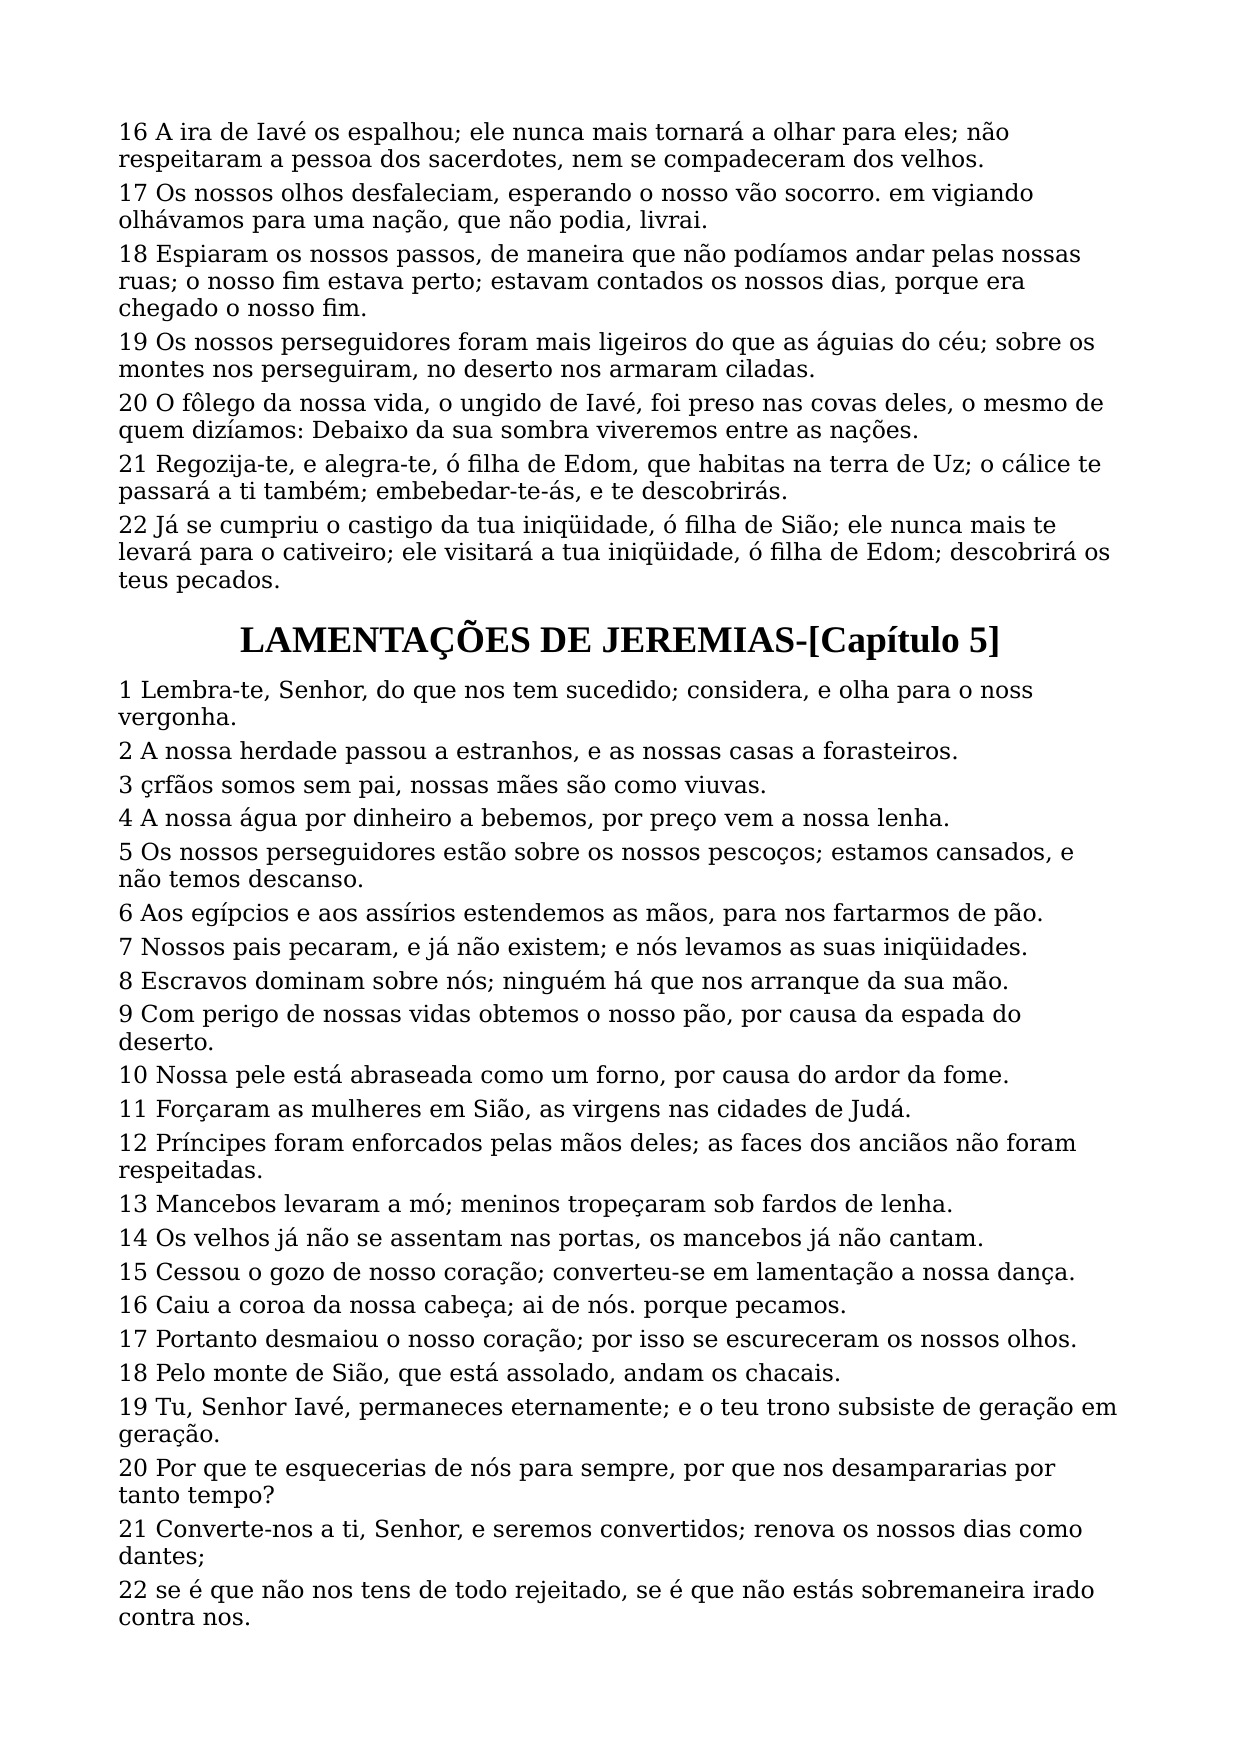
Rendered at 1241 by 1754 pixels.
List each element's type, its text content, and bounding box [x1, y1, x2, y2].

text 7 Nossos pais pecaram, e já não existem; e nós levamos as suas iniqüidades. [118, 933, 1122, 961]
text 16 A ira de Iavé os espalhou; ele nunca mais tornará a olhar para eles; não respeitaram a pessoa dos sacerdotes, nem se compadeceram dos velhos. [118, 118, 1122, 173]
text 2 A nossa herdade passou a estranhos, e as nossas casas a forasteiros. [118, 737, 1122, 765]
text 17 Portanto desmaiou o nosso coração; por isso se escureceram os nossos olhos. [118, 1326, 1122, 1353]
text 18 Pelo monte de Sião, que está assolado, andam os chacais. [118, 1359, 1122, 1387]
text 9 Com perigo de nossas vidas obtemos o nosso pão, por causa da espada do deserto. [118, 1001, 1122, 1056]
text 15 Cessou o gozo de nosso coração; converteu-se em lamentação a nossa dança. [118, 1258, 1122, 1285]
text 4 A nossa água por dinheiro a bebemos, por preço vem a nossa lenha. [118, 805, 1122, 832]
text 20 O fôlego da nossa vida, o ungido de Iavé, foi preso nas covas deles, o mesmo de quem dizíamos: Debaixo da sua sombra viveremos entre as nações. [118, 389, 1122, 444]
text 3 çrfãos somos sem pai, nossas mães são como viuvas. [118, 771, 1122, 798]
text 8 Escravos dominam sobre nós; ninguém há que nos arranque da sua mão. [118, 967, 1122, 994]
text 18 Espiaram os nossos passos, de maneira que não podíamos andar pelas nossas ruas; o nosso fim estava perto; estavam contados os nossos dias, porque era chegado o nosso fim. [118, 240, 1122, 322]
text 19 Os nossos perseguidores foram mais ligeiros do que as águias do céu; sobre os montes nos perseguiram, no deserto nos armaram ciladas. [118, 328, 1122, 383]
text 21 Converte-nos a ti, Senhor, e seremos convertidos; renova os nossos dias como dantes; [118, 1515, 1122, 1570]
text 17 Os nossos olhos desfaleciam, esperando o nosso vão socorro. em vigiando olhávamos para uma nação, que não podia, livrai. [118, 179, 1122, 234]
text 12 Príncipes foram enforcados pelas mãos deles; as faces dos anciãos não foram respeitadas. [118, 1129, 1122, 1184]
text 10 Nossa pele está abraseada como um forno, por causa do ardor da fome. [118, 1062, 1122, 1089]
text 16 Caiu a coroa da nossa cabeça; ai de nós. porque pecamos. [118, 1292, 1122, 1319]
text 13 Mancebos levaram a mó; meninos tropeçaram sob fardos de lenha. [118, 1191, 1122, 1218]
text 20 Por que te esquecerias de nós para sempre, por que nos desampararias por tanto tempo? [118, 1454, 1122, 1509]
subtitle LAMENTAÇÕES DE JEREMIAS-[Capítulo 5] [118, 618, 1122, 661]
text 19 Tu, Senhor Iavé, permaneces eternamente; e o teu trono subsiste de geração em geração. [118, 1393, 1122, 1448]
text 14 Os velhos já não se assentam nas portas, os mancebos já não cantam. [118, 1224, 1122, 1252]
text 22 se é que não nos tens de todo rejeitado, se é que não estás sobremaneira irado contra nos. [118, 1576, 1122, 1631]
text 11 Forçaram as mulheres em Sião, as virgens nas cidades de Judá. [118, 1096, 1122, 1123]
text 6 Aos egípcios e aos assírios estendemos as mãos, para nos fartarmos de pão. [118, 900, 1122, 927]
text 21 Regozija-te, e alegra-te, ó filha de Edom, que habitas na terra de Uz; o cálice te passará a ti também; embebedar-te-ás, e te descobrirás. [118, 451, 1122, 505]
text 5 Os nossos perseguidores estão sobre os nossos pescoços; estamos cansados, e não temos descanso. [118, 839, 1122, 893]
text 1 Lembra-te, Senhor, do que nos tem sucedido; considera, e olha para o noss vergonha. [118, 676, 1122, 731]
text 22 Já se cumpriu o castigo da tua iniqüidade, ó filha de Sião; ele nunca mais te levará para o cativeiro; ele visitará a tua iniqüidade, ó filha de Edom; descobrirá os teus pecados. [118, 512, 1122, 593]
